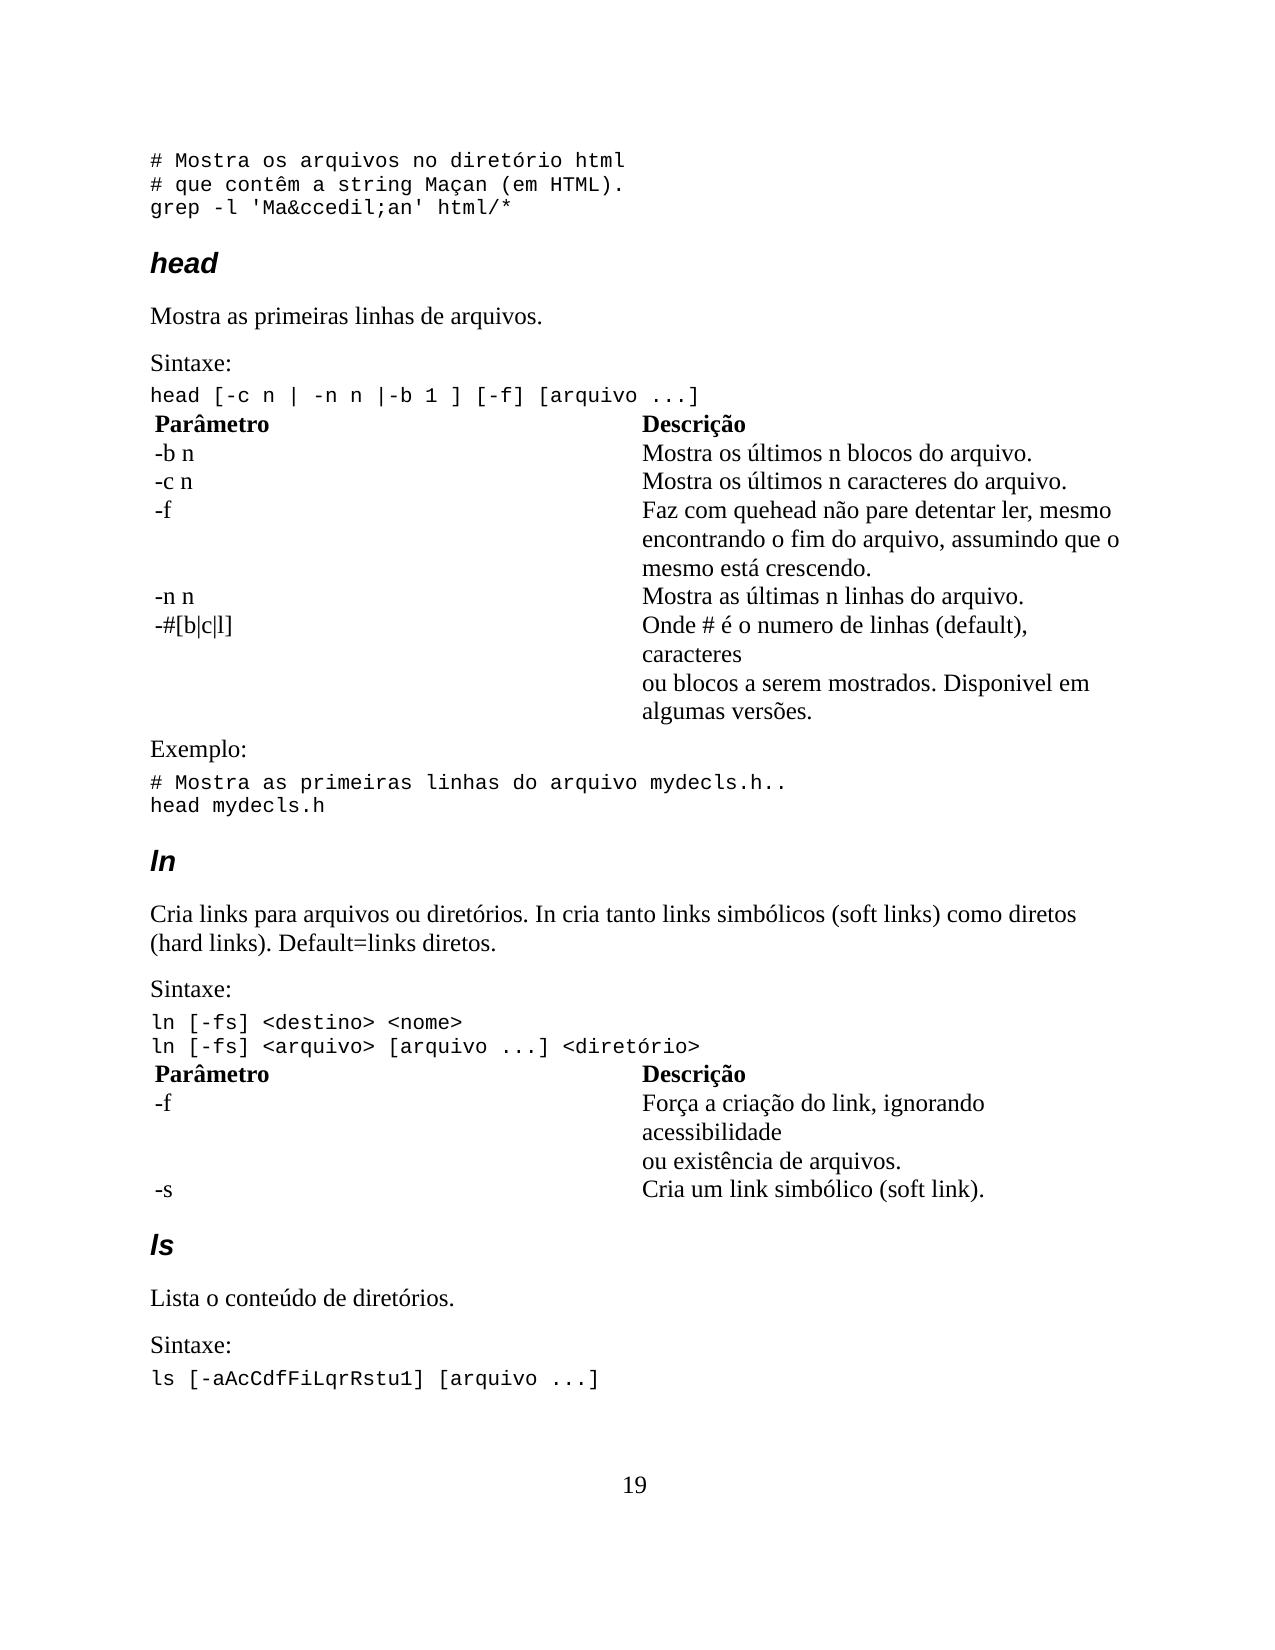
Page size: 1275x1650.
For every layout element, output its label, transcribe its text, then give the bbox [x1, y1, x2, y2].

text head [-c n | -n n |-b 1 ] [-f] [arquivo ...] [150, 385, 1125, 409]
table_cell Onde # é o numero de linhas (default), caracteres [638, 610, 1125, 668]
table_cell algumas versões. [638, 696, 1125, 725]
subtitle head [150, 246, 1125, 279]
text # que contêm a string Maçan (em HTML). [150, 174, 1125, 197]
table_cell [150, 668, 637, 696]
text Mostra as primeiras linhas de arquivos. [150, 301, 1125, 330]
text grep -l 'Ma&ccedil;an' html/* [150, 197, 1125, 221]
table_cell [150, 696, 637, 725]
table_cell Mostra os últimos n caracteres do arquivo. [638, 466, 1125, 495]
table_cell -f [150, 495, 637, 524]
text Sintaxe: [150, 1330, 1125, 1359]
table_cell -b n [150, 438, 637, 466]
table_cell -#[b|c|l] [150, 610, 637, 668]
table_cell [150, 553, 637, 581]
text Sintaxe: [150, 974, 1125, 1003]
table_header Descrição [638, 1060, 1125, 1088]
text Sintaxe: [150, 348, 1125, 376]
text ln [-fs] <arquivo> [arquivo ...] <diretório> [150, 1036, 1125, 1059]
table_cell -n n [150, 581, 637, 610]
table_cell [150, 524, 637, 553]
table_cell mesmo está crescendo. [638, 553, 1125, 581]
table_cell -f [150, 1088, 637, 1146]
table_cell -c n [150, 466, 637, 495]
table_header Descrição [638, 409, 1125, 438]
table_cell ou blocos a serem mostrados. Disponivel em [638, 668, 1125, 696]
text ln [-fs] <destino> <nome> [150, 1012, 1125, 1036]
table_header Parâmetro [150, 1060, 637, 1088]
table_cell Mostra as últimas n linhas do arquivo. [638, 581, 1125, 610]
table_cell ou existência de arquivos. [638, 1146, 1125, 1174]
text Lista o conteúdo de diretórios. [150, 1283, 1125, 1312]
table_cell Mostra os últimos n blocos do arquivo. [638, 438, 1125, 466]
text ls [-aAcCdfFiLqrRstu1] [arquivo ...] [150, 1368, 1125, 1391]
table_cell Faz com quehead não pare detentar ler, mesmo [638, 495, 1125, 524]
table_header Parâmetro [150, 409, 637, 438]
text Exemplo: [150, 734, 1125, 763]
text Cria links para arquivos ou diretórios. In cria tanto links simbólicos (soft links) como diretos (hard links). Default=links diretos. [150, 899, 1125, 957]
table_cell encontrando o fim do arquivo, assumindo que o [638, 524, 1125, 553]
table_cell Força a criação do link, ignorando acessibilidade [638, 1088, 1125, 1146]
subtitle ls [150, 1228, 1125, 1262]
table_cell Cria um link simbólico (soft link). [638, 1175, 1125, 1203]
table_cell -s [150, 1175, 637, 1203]
text # Mostra os arquivos no diretório html [150, 150, 1125, 174]
text head mydecls.h [150, 796, 1125, 819]
table_cell [150, 1146, 637, 1174]
subtitle ln [150, 844, 1125, 878]
text # Mostra as primeiras linhas do arquivo mydecls.h.. [150, 772, 1125, 796]
